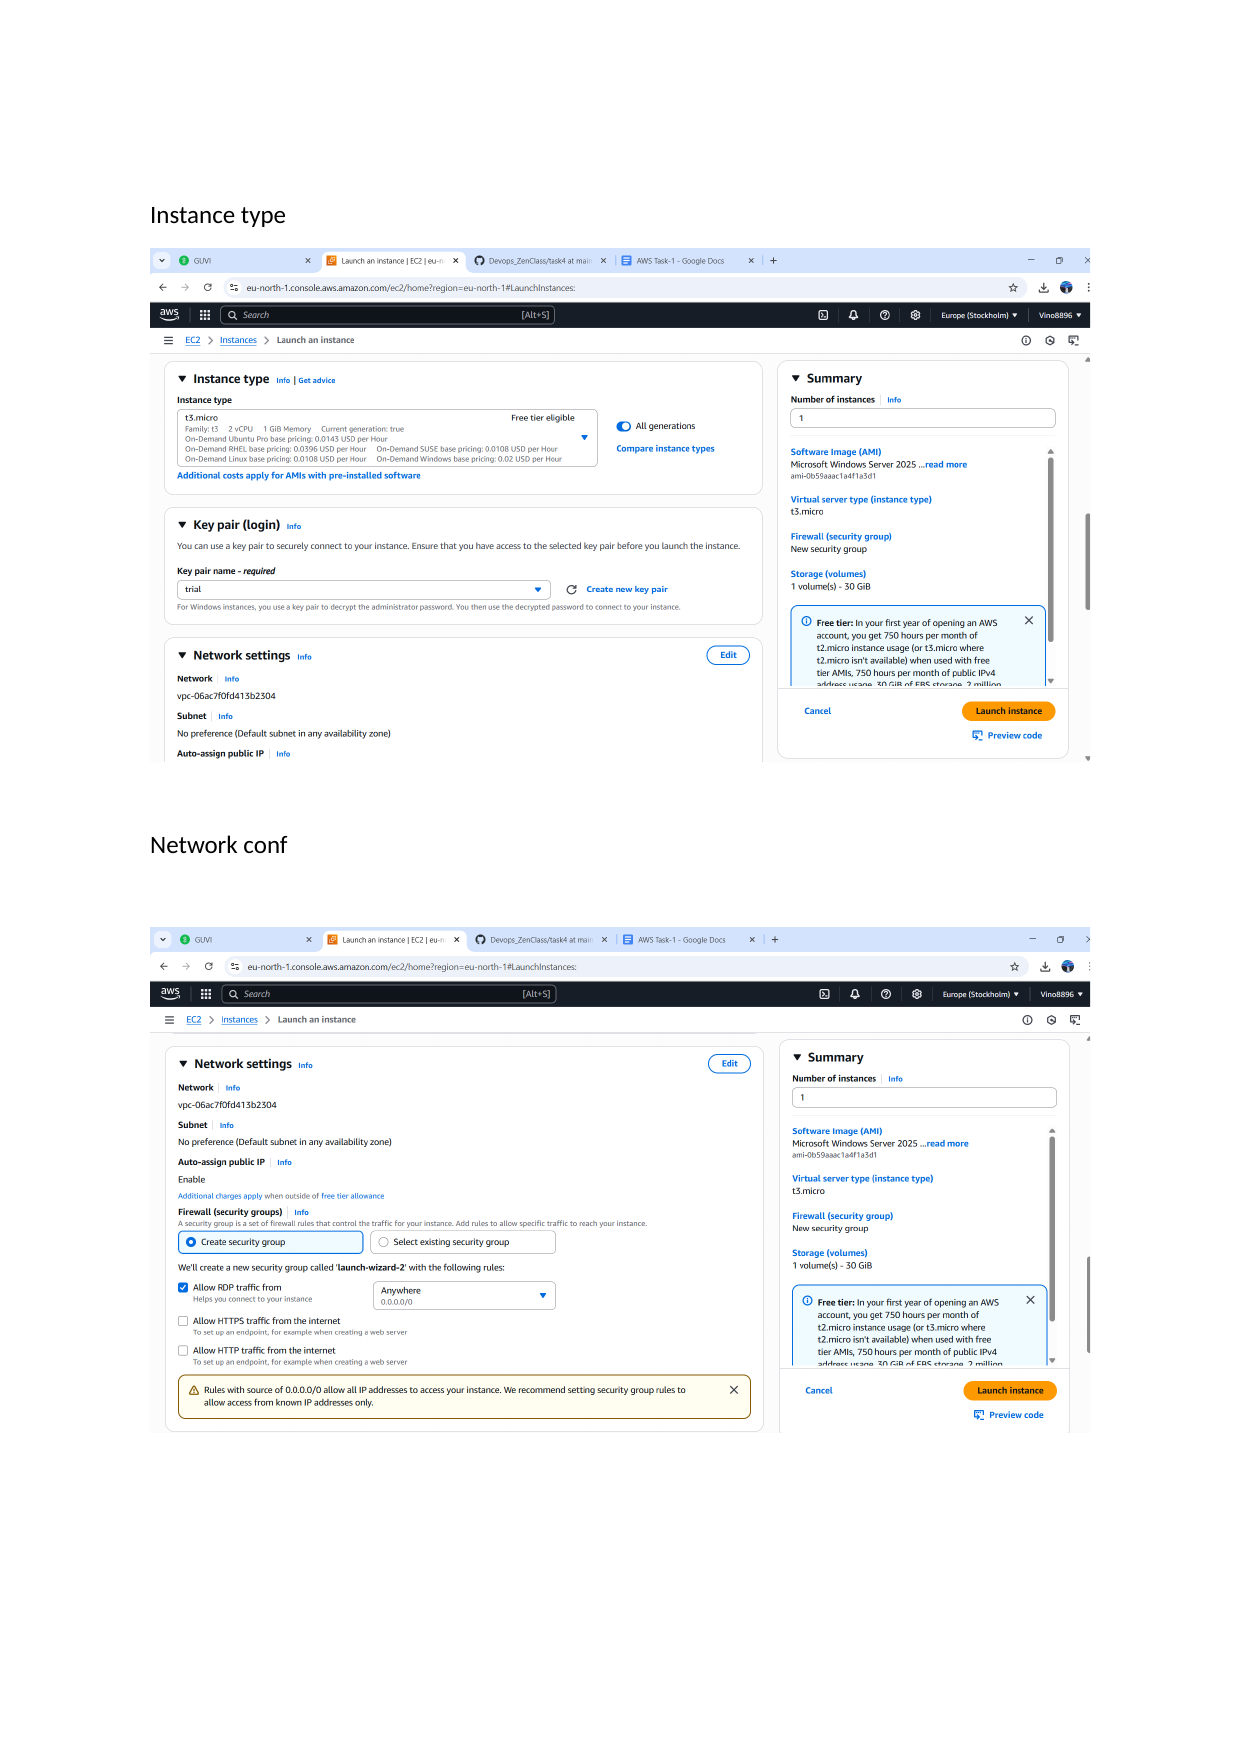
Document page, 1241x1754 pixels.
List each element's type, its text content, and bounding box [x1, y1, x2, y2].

text Network conf [150, 829, 1090, 860]
text Instance type [150, 199, 1090, 230]
